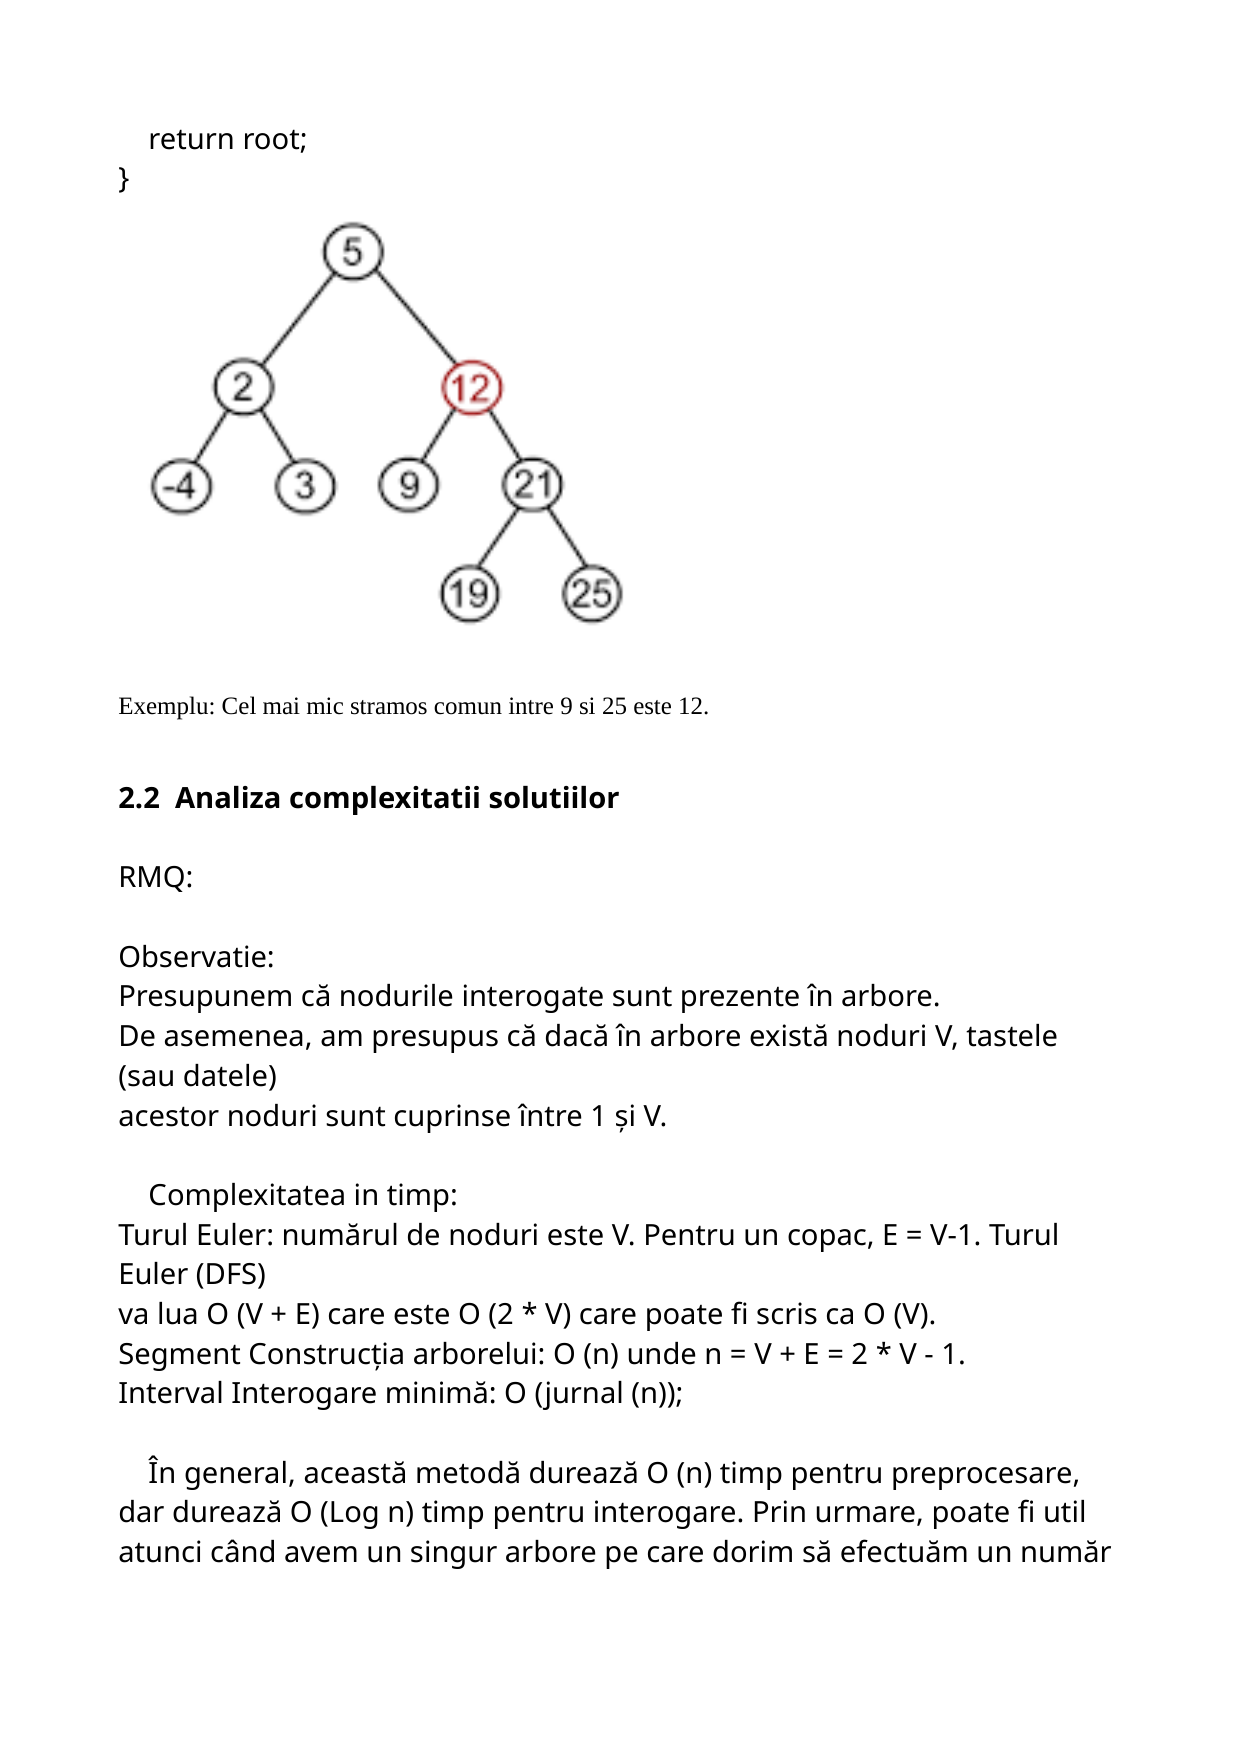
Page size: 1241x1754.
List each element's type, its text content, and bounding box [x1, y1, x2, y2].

text acestor noduri sunt cuprinse între 1 și V. [118, 1095, 1122, 1134]
text Complexitatea in timp: [118, 1174, 1122, 1214]
text RMQ: [118, 857, 1122, 896]
text Segment Construcția arborelui: O (n) unde n = V + E = 2 * V - 1. [118, 1333, 1122, 1373]
text Interval Interogare minimă: O (jurnal (n)); [118, 1373, 1122, 1412]
text Observatie: [118, 936, 1122, 976]
text Exemplu: Cel mai mic stramos comun intre 9 si 25 este 12. [118, 691, 1122, 720]
text return root; [118, 118, 1122, 158]
text În general, această metodă durează O (n) timp pentru preprocesare, dar durează O (Log n) timp pentru interogare. Prin urmare, poate fi util atunci când avem un singur arbore pe care dorim să efectuăm un număr [118, 1452, 1122, 1571]
text va lua O (V + E) care este O (2 * V) care poate fi scris ca O (V). [118, 1293, 1122, 1333]
picture [112, 209, 985, 686]
text Presupunem că nodurile interogate sunt prezente în arbore. [118, 976, 1122, 1015]
text } [118, 158, 1122, 197]
text De asemenea, am presupus că dacă în arbore există noduri V, tastele (sau datele) [118, 1015, 1122, 1095]
text 2.2 Analiza complexitatii solutiilor [118, 777, 1122, 817]
text Turul Euler: numărul de noduri este V. Pentru un copac, E = V-1. Turul Euler (DFS) [118, 1214, 1122, 1293]
